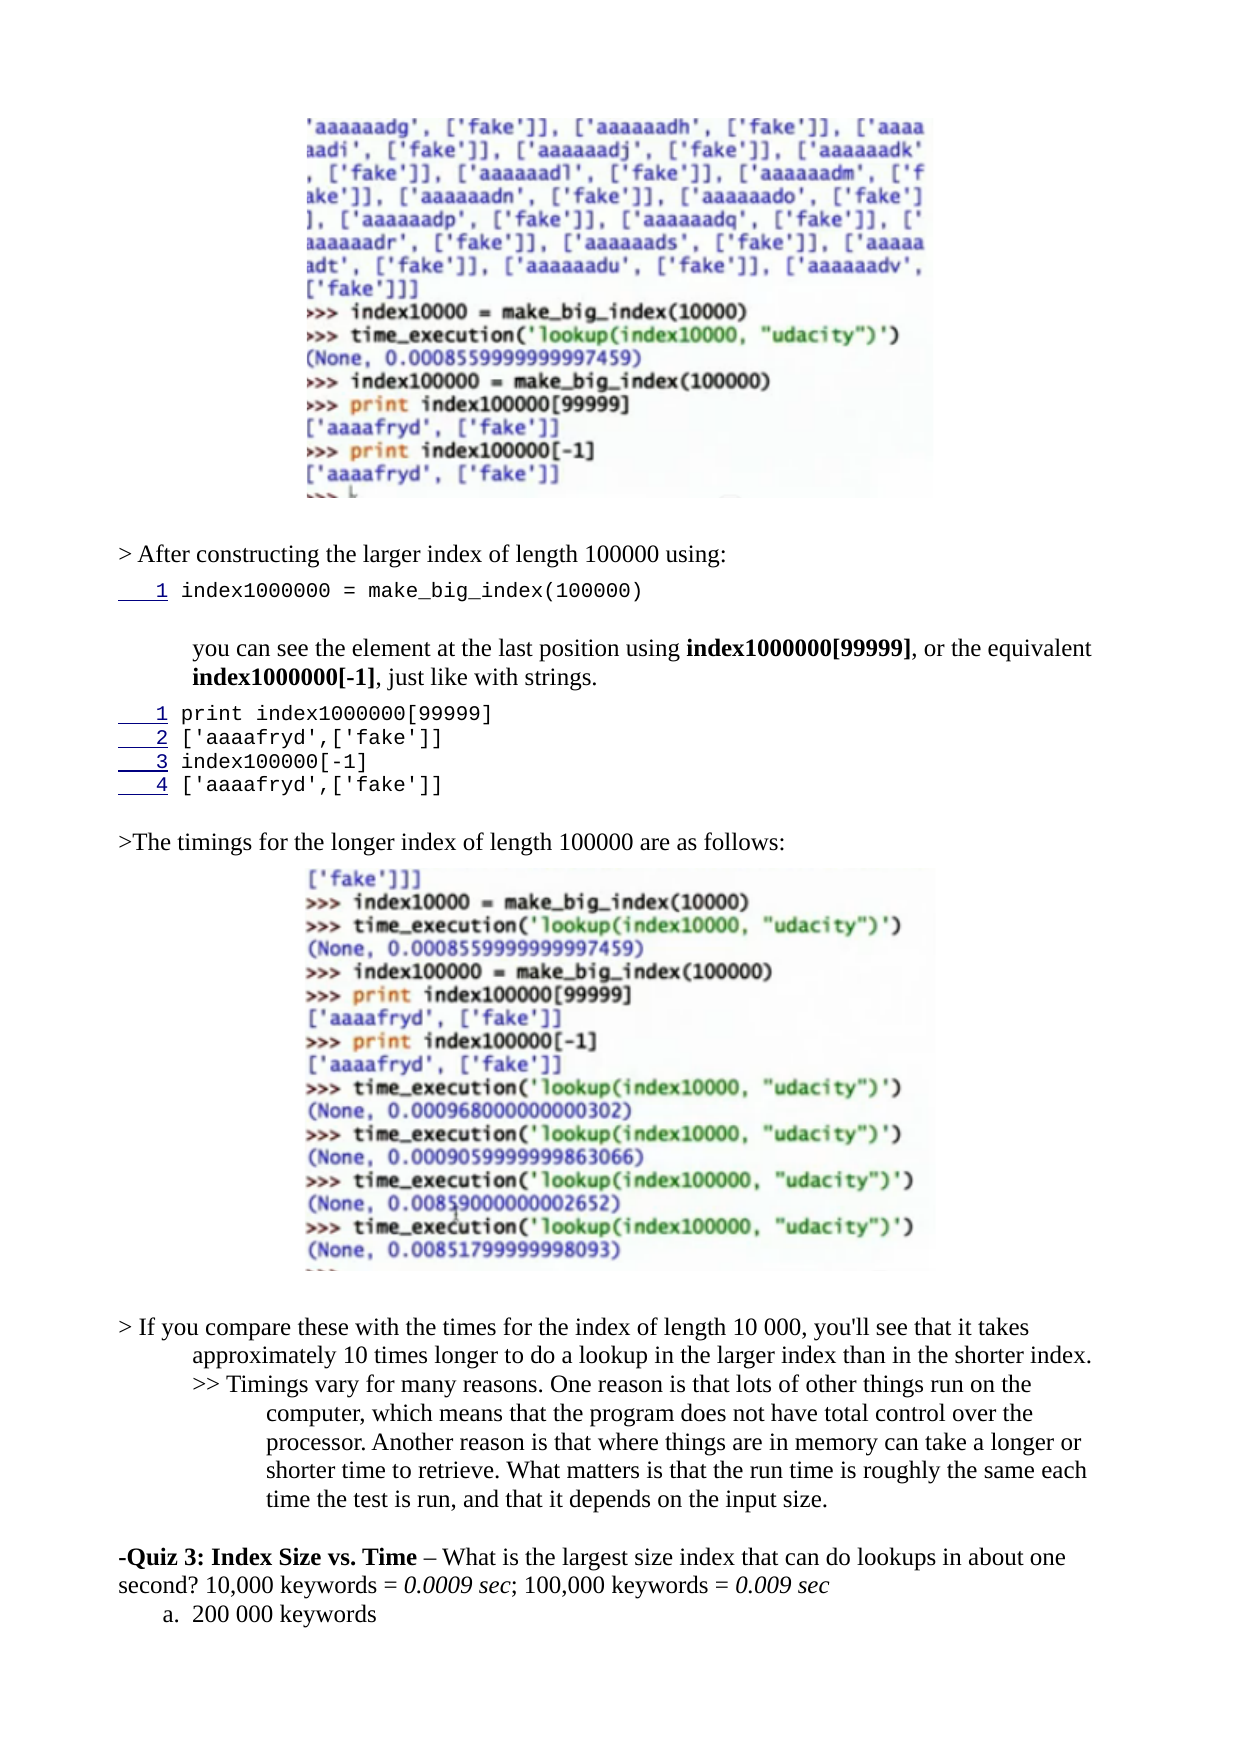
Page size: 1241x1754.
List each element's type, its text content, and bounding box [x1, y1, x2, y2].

list 200 000 keywords [162, 1599, 1122, 1628]
text >The timings for the longer index of length 100000 are as follows: [118, 827, 1122, 856]
text 4 ['aaaafryd',['fake']] [118, 774, 1122, 798]
text 2 ['aaaafryd',['fake']] [118, 727, 1122, 751]
text >> Timings vary for many reasons. One reason is that lots of other things run on the computer, which means that the program does not have total control over the processor. Another reason is that where things are in memory can take a longer or shorter time to retrieve. What matters is that the run time is roughly the same each time the test is run, and that it depends on the input size. [118, 1369, 1122, 1513]
text you can see the element at the last position using index1000000[99999], or the equivalent index1000000[-1], just like with strings. [118, 633, 1122, 691]
text -Quiz 3: Index Size vs. Time – What is the largest size index that can do lookups in about one second? 10,000 keywords = 0.0009 sec; 100,000 keywords = 0.009 sec [118, 1542, 1122, 1599]
text 1 index1000000 = make_big_index(100000) [118, 580, 1122, 604]
text 1 print index1000000[99999] [118, 703, 1122, 727]
text 3 index100000[-1] [118, 751, 1122, 774]
text > If you compare these with the times for the index of length 10 000, you'll see that it takes approximately 10 times longer to do a lookup in the larger index than in the shorter index. [118, 1312, 1122, 1369]
text > After constructing the larger index of length 100000 using: [118, 539, 1122, 568]
